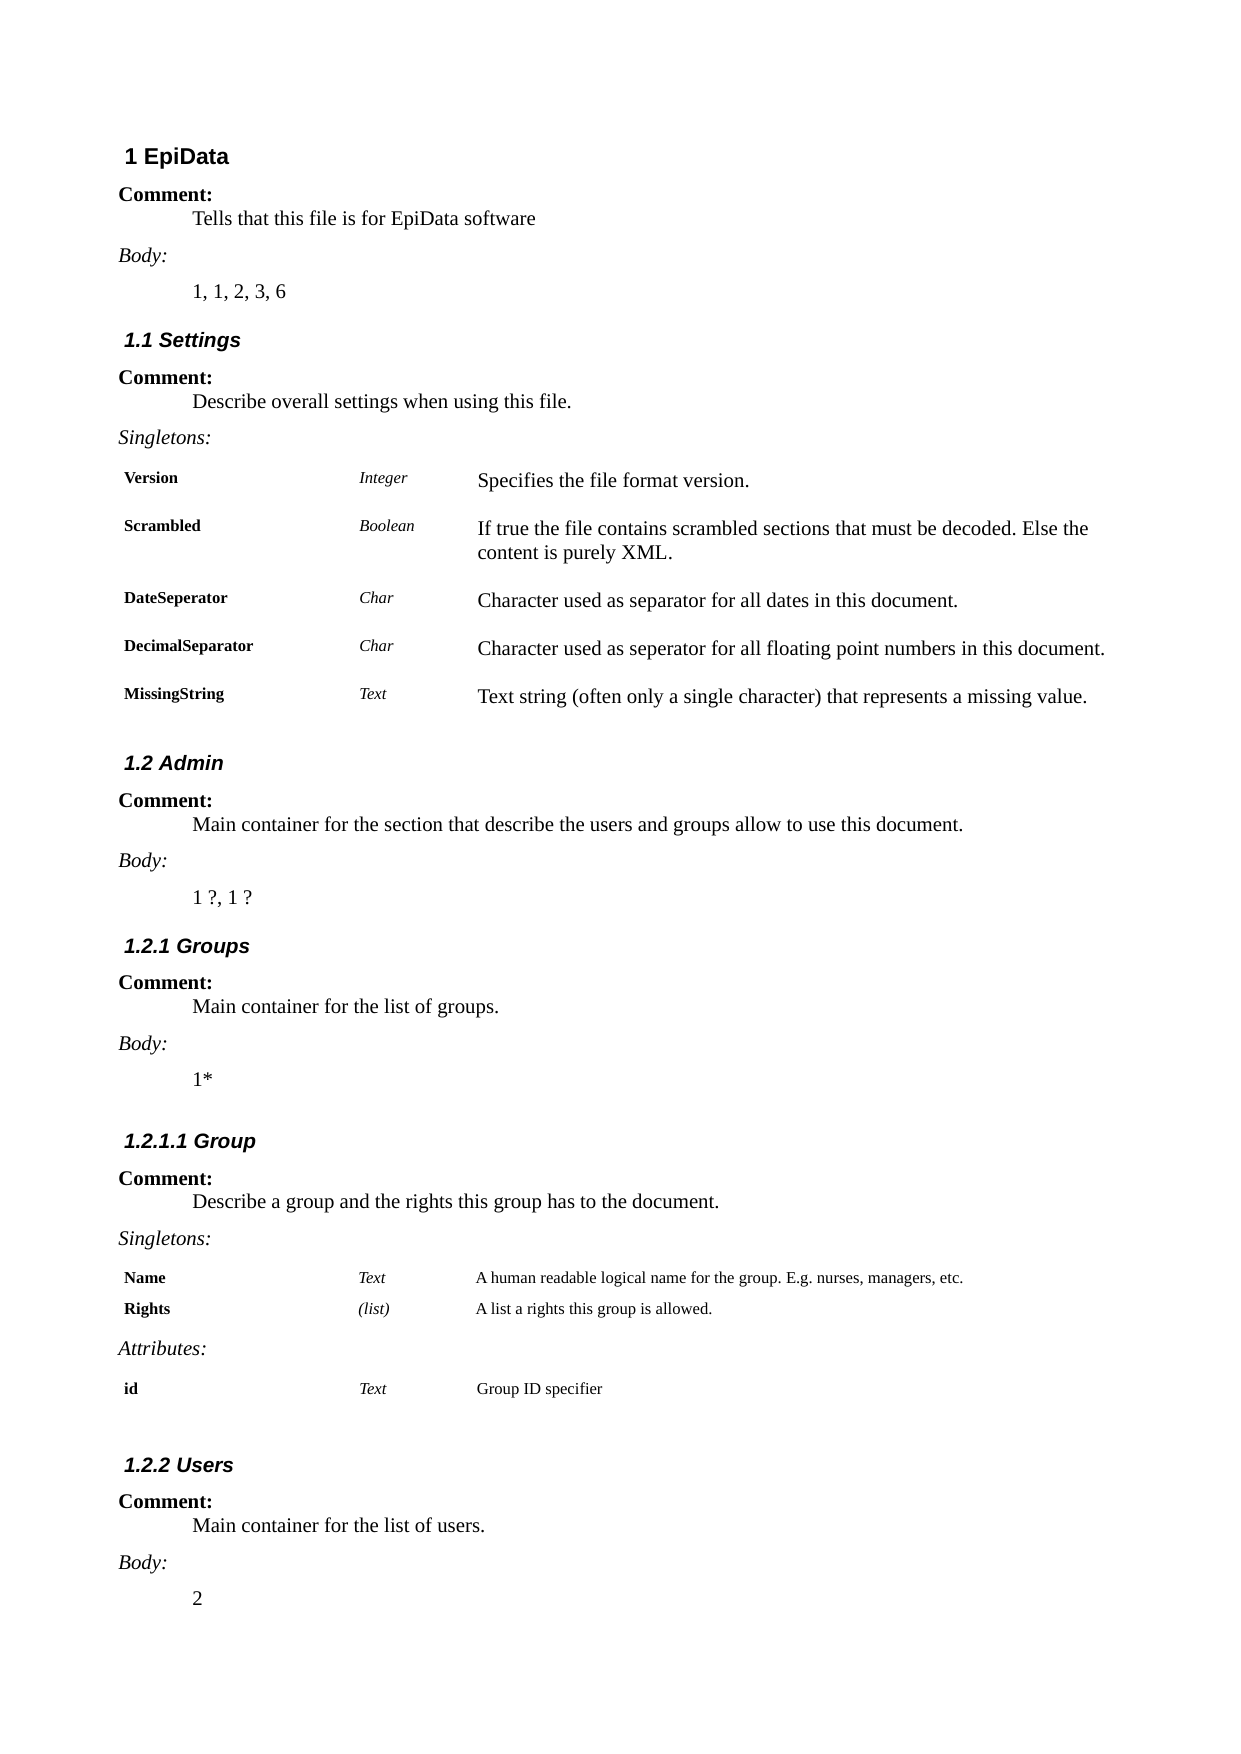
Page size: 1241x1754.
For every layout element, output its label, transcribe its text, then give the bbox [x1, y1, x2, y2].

table_cell Text [353, 678, 471, 726]
table_header Group ID specifier [471, 1373, 1122, 1403]
table_cell Boolean [353, 510, 471, 582]
text Singletons: [118, 1226, 1122, 1250]
subtitle Groups [118, 934, 1122, 958]
subtitle Users [118, 1453, 1122, 1477]
text Comment: [118, 1165, 1122, 1189]
table_header A human readable logical name for the group. E.g. nurses, managers, etc. [470, 1263, 1122, 1293]
table_cell Scrambled [118, 510, 353, 582]
table_cell If true the file contains scrambled sections that must be decoded. Else the content is purely XML. [471, 510, 1122, 582]
table_header Version [118, 462, 353, 510]
text Comment: [118, 787, 1122, 812]
table_cell A list a rights this group is allowed. [470, 1293, 1122, 1324]
table_header id [118, 1373, 353, 1403]
table_header Integer [353, 462, 471, 510]
table_cell Character used as seperator for all floating point numbers in this document. [471, 630, 1122, 678]
table_cell MissingString [118, 678, 353, 726]
text Main container for the section that describe the users and groups allow to use this document. [118, 812, 1122, 836]
text Body: [118, 1031, 1122, 1055]
table_header Text [353, 1263, 469, 1293]
table_cell Char [353, 630, 471, 678]
table_cell Text string (often only a single character) that represents a missing value. [471, 678, 1122, 726]
table_header Text [353, 1373, 471, 1403]
table_cell DecimalSeparator [118, 630, 353, 678]
text 2 [118, 1586, 1122, 1610]
text Comment: [118, 970, 1122, 994]
text 1, 1, 2, 3, 6 [118, 279, 1122, 303]
text Comment: [118, 1489, 1122, 1513]
subtitle Admin [118, 751, 1122, 775]
table_cell Character used as separator for all dates in this document. [471, 582, 1122, 630]
table_cell DateSeperator [118, 582, 353, 630]
text Comment: [118, 365, 1122, 389]
text Tells that this file is for EpiData software [118, 206, 1122, 230]
text Body: [118, 243, 1122, 267]
subtitle Settings [118, 328, 1122, 352]
text Main container for the list of users. [118, 1513, 1122, 1537]
text Main container for the list of groups. [118, 994, 1122, 1018]
text Singletons: [118, 425, 1122, 449]
table_cell (list) [353, 1293, 469, 1324]
text Body: [118, 848, 1122, 872]
table_header Specifies the file format version. [471, 462, 1122, 510]
subtitle Group [118, 1129, 1122, 1153]
text Describe overall settings when using this file. [118, 389, 1122, 413]
text Describe a group and the rights this group has to the document. [118, 1189, 1122, 1213]
text Comment: [118, 182, 1122, 206]
table_header Name [118, 1263, 352, 1293]
text 1 ?, 1 ? [118, 885, 1122, 909]
table_cell Rights [118, 1293, 352, 1324]
subtitle EpiData [118, 143, 1122, 169]
text Body: [118, 1550, 1122, 1574]
text Attributes: [118, 1336, 1122, 1360]
text 1* [118, 1067, 1122, 1091]
table_cell Char [353, 582, 471, 630]
